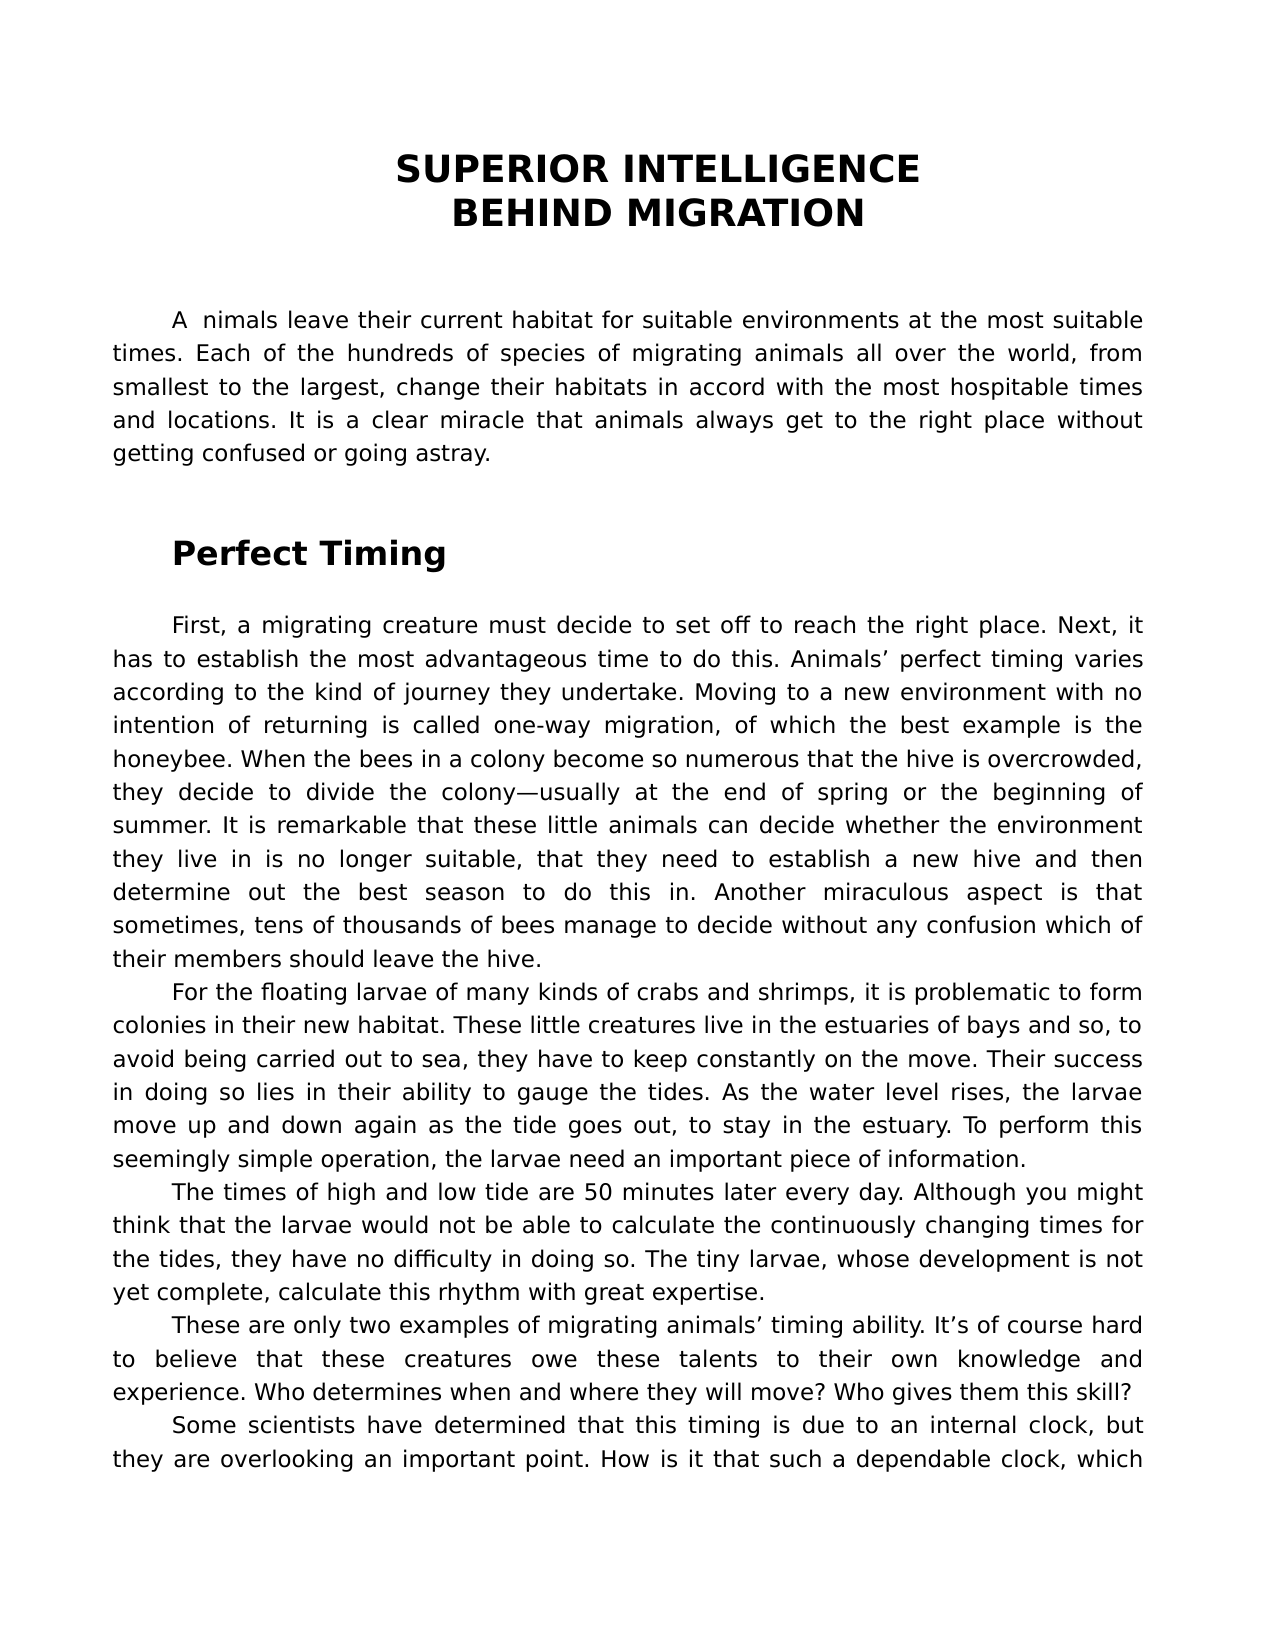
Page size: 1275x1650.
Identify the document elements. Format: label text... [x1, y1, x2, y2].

text Animals leave their current habitat for suitable environments at the most suitable times. Each of the hundreds of species of migrating animals all over the world, from smallest to the largest, change their habitats in accord with the most hospitable times and locations. It is a clear miracle that animals always get to the right place without getting confused or going astray. [112, 302, 1145, 468]
text The times of high and low tide are 50 minutes later every day. Although you might think that the larvae would not be able to calculate the continuously changing times for the tides, they have no difficulty in doing so. The tiny larvae, whose development is not yet complete, calculate this rhythm with great expertise. [112, 1174, 1145, 1307]
text Some scientists have determined that this timing is due to an internal clock, but they are overlooking an important point. How is it that such a dependable clock, which [112, 1407, 1145, 1474]
text For the floating larvae of many kinds of crabs and shrimps, it is problematic to form colonies in their new habitat. These little creatures live in the estuaries of bays and so, to avoid being carried out to sea, they have to keep constantly on the move. Their success in doing so lies in their ability to gauge the tides. As the water level rises, the larvae move up and down again as the tide goes out, to stay in the estuary. To perform this seemingly simple operation, the larvae need an important piece of information. [112, 974, 1145, 1174]
text Perfect Timing [112, 535, 1145, 574]
text These are only two examples of migrating animals’ timing ability. It’s of course hard to believe that these creatures owe these talents to their own knowledge and experience. Who determines when and where they will move? Who gives them this skill? [112, 1307, 1145, 1407]
text First, a migrating creature must decide to set off to reach the right place. Next, it has to establish the most advantageous time to do this. Animals’ perfect timing varies according to the kind of journey they undertake. Moving to a new environment with no intention of returning is called one-way migration, of which the best example is the honeybee. When the bees in a colony become so numerous that the hive is overcrowded, they decide to divide the colony—usually at the end of spring or the beginning of summer. It is remarkable that these little animals can decide whether the environment they live in is no longer suitable, that they need to establish a new hive and then determine out the best season to do this in. Another miraculous aspect is that sometimes, tens of thousands of bees manage to decide without any confusion which of their members should leave the hive. [112, 607, 1145, 974]
text BEHIND MIGRATION [112, 191, 1145, 235]
text SUPERIOR INTELLIGENCE [112, 148, 1145, 191]
